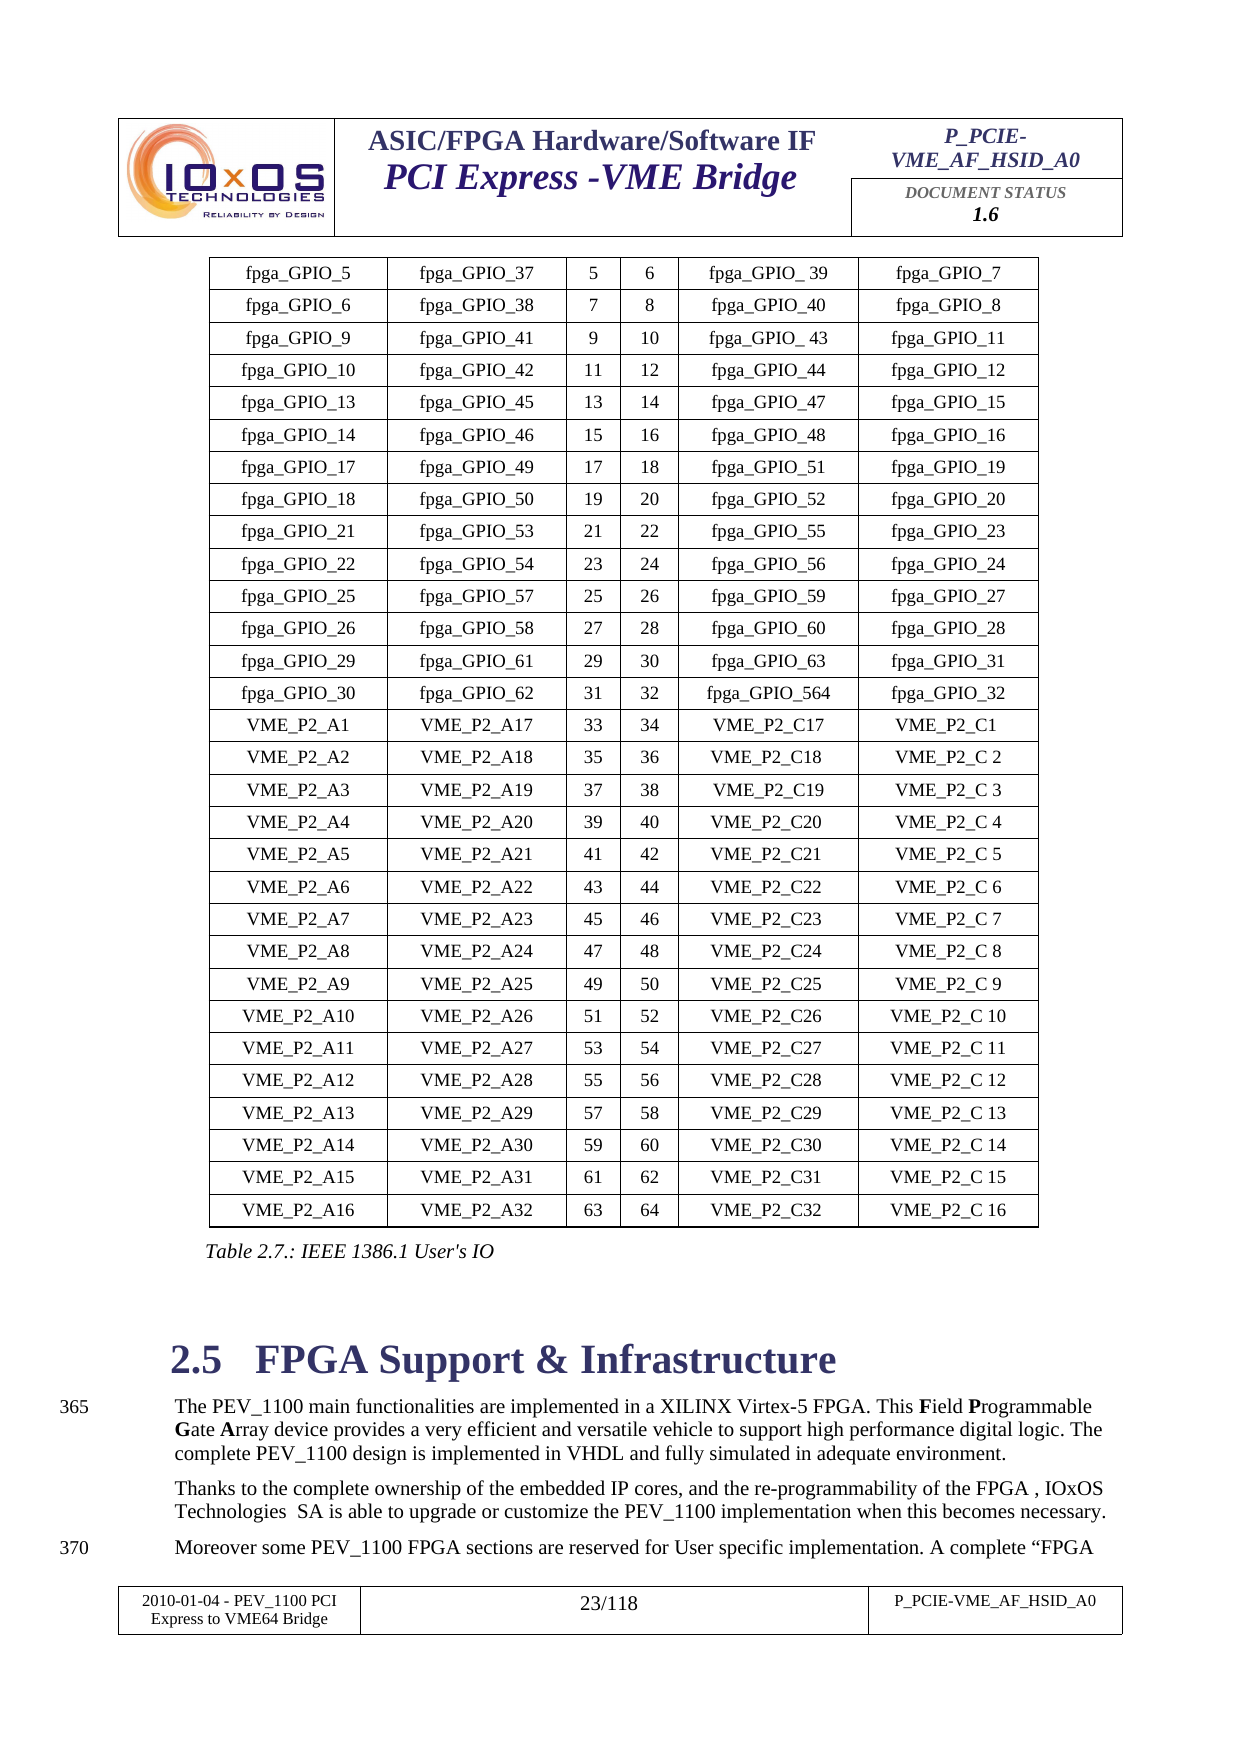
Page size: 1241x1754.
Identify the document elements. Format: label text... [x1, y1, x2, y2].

table_cell VME_P2_C 16 [859, 1195, 1038, 1226]
table_cell VME_P2_C 6 [859, 872, 1038, 903]
table_cell fpga_GPIO_7 [859, 258, 1038, 289]
table_cell VME_P2_C 2 [859, 742, 1038, 774]
table_cell VME_P2_A10 [210, 1001, 387, 1032]
table_cell 31 [567, 678, 620, 709]
table_cell 5 [567, 258, 620, 289]
table_cell fpga_GPIO_18 [210, 484, 387, 515]
table_cell fpga_GPIO_10 [210, 355, 387, 386]
text Moreover some PEV_1100 FPGA sections are reserved for User specific implementation. A complete “FPGA [174, 1536, 1122, 1559]
table_cell 11 [567, 355, 620, 386]
table_cell fpga_GPIO_8 [859, 290, 1038, 322]
table_cell 16 [621, 420, 678, 451]
table_cell fpga_GPIO_50 [388, 484, 566, 515]
table_cell VME_P2_A5 [210, 839, 387, 871]
table_cell 52 [621, 1001, 678, 1032]
table_cell VME_P2_C 15 [859, 1162, 1038, 1193]
table_cell 51 [567, 1001, 620, 1032]
table_cell fpga_GPIO_37 [388, 258, 566, 289]
table_cell fpga_GPIO_51 [679, 452, 858, 483]
table_cell fpga_GPIO_47 [679, 387, 858, 418]
table_cell VME_P2_C 8 [859, 936, 1038, 967]
table_cell 55 [567, 1065, 620, 1097]
table_cell 34 [621, 710, 678, 741]
table_cell 43 [567, 872, 620, 903]
table_cell fpga_GPIO_63 [679, 646, 858, 677]
table_cell 17 [567, 452, 620, 483]
table_cell fpga_GPIO_12 [859, 355, 1038, 386]
table_cell 27 [567, 613, 620, 644]
table_cell 41 [567, 839, 620, 871]
table_cell fpga_GPIO_17 [210, 452, 387, 483]
table_cell 25 [567, 581, 620, 612]
table_cell fpga_GPIO_40 [679, 290, 858, 322]
table_cell 15 [567, 420, 620, 451]
table_cell fpga_GPIO_55 [679, 516, 858, 548]
table_cell 21 [567, 516, 620, 548]
table_cell VME_P2_A22 [388, 872, 566, 903]
table_cell VME_P2_A14 [210, 1130, 387, 1161]
text The PEV_1100 main functionalities are implemented in a XILINX Virtex-5 FPGA. This Field Programmable Gate Array device provides a very efficient and versatile vehicle to support high performance digital logic. The complete PEV_1100 design is implemented in VHDL and fully simulated in adequate environment. [174, 1395, 1122, 1464]
table_cell fpga_GPIO_21 [210, 516, 387, 548]
table_cell VME_P2_C1 [859, 710, 1038, 741]
subtitle FPGA Support & Infrastructure [159, 1337, 1122, 1383]
table_cell VME_P2_C25 [679, 969, 858, 1000]
table_cell VME_P2_C 5 [859, 839, 1038, 871]
table_cell fpga_GPIO_564 [679, 678, 858, 709]
table_cell 30 [621, 646, 678, 677]
table_cell VME_P2_A6 [210, 872, 387, 903]
table_cell 20 [621, 484, 678, 515]
table_cell VME_P2_C 12 [859, 1065, 1038, 1097]
table_cell 12 [621, 355, 678, 386]
table_cell 39 [567, 807, 620, 838]
table_cell 61 [567, 1162, 620, 1193]
table_cell fpga_GPIO_14 [210, 420, 387, 451]
table_cell fpga_GPIO_56 [679, 549, 858, 580]
table_cell fpga_GPIO_48 [679, 420, 858, 451]
table_cell 18 [621, 452, 678, 483]
table_cell 36 [621, 742, 678, 774]
table_cell VME_P2_A23 [388, 904, 566, 935]
table_cell fpga_GPIO_19 [859, 452, 1038, 483]
table_cell VME_P2_A7 [210, 904, 387, 935]
table_cell VME_P2_C 7 [859, 904, 1038, 935]
table_cell fpga_GPIO_11 [859, 323, 1038, 354]
table_cell fpga_GPIO_26 [210, 613, 387, 644]
table_cell VME_P2_A29 [388, 1098, 566, 1129]
table_cell VME_P2_A17 [388, 710, 566, 741]
table_cell fpga_GPIO_29 [210, 646, 387, 677]
table_cell VME_P2_C24 [679, 936, 858, 967]
table_cell fpga_GPIO_20 [859, 484, 1038, 515]
table_cell 13 [567, 387, 620, 418]
table_cell fpga_GPIO_31 [859, 646, 1038, 677]
table_cell fpga_GPIO_57 [388, 581, 566, 612]
table_cell VME_P2_C32 [679, 1195, 858, 1226]
table_cell 9 [567, 323, 620, 354]
table_cell fpga_GPIO_38 [388, 290, 566, 322]
table_cell fpga_GPIO_22 [210, 549, 387, 580]
table_cell VME_P2_A11 [210, 1033, 387, 1064]
table_cell VME_P2_C17 [679, 710, 858, 741]
table_cell 60 [621, 1130, 678, 1161]
table_cell fpga_GPIO_23 [859, 516, 1038, 548]
table_cell VME_P2_C30 [679, 1130, 858, 1161]
table_cell VME_P2_A3 [210, 775, 387, 806]
table_cell VME_P2_C 9 [859, 969, 1038, 1000]
table_cell VME_P2_A18 [388, 742, 566, 774]
table_cell fpga_GPIO_5 [210, 258, 387, 289]
table_cell fpga_GPIO_42 [388, 355, 566, 386]
table_cell fpga_GPIO_52 [679, 484, 858, 515]
table_cell fpga_GPIO_53 [388, 516, 566, 548]
table_cell VME_P2_C28 [679, 1065, 858, 1097]
table_cell VME_P2_A27 [388, 1033, 566, 1064]
table_cell VME_P2_C 3 [859, 775, 1038, 806]
table_cell VME_P2_A32 [388, 1195, 566, 1226]
table_cell 24 [621, 549, 678, 580]
table_cell VME_P2_A20 [388, 807, 566, 838]
table_cell VME_P2_A26 [388, 1001, 566, 1032]
table_cell fpga_GPIO_24 [859, 549, 1038, 580]
table_cell VME_P2_C 10 [859, 1001, 1038, 1032]
table_cell VME_P2_A15 [210, 1162, 387, 1193]
table_cell VME_P2_A21 [388, 839, 566, 871]
table_cell 49 [567, 969, 620, 1000]
table_cell 57 [567, 1098, 620, 1129]
table_cell fpga_GPIO_41 [388, 323, 566, 354]
table_cell 59 [567, 1130, 620, 1161]
table_cell 10 [621, 323, 678, 354]
table_cell VME_P2_C 14 [859, 1130, 1038, 1161]
table_cell 56 [621, 1065, 678, 1097]
table_cell fpga_GPIO_28 [859, 613, 1038, 644]
table_cell fpga_GPIO_25 [210, 581, 387, 612]
table_cell VME_P2_A16 [210, 1195, 387, 1226]
table_cell 32 [621, 678, 678, 709]
table_cell 33 [567, 710, 620, 741]
text Thanks to the complete ownership of the embedded IP cores, and the re-programmability of the FPGA , IOxOS Technologies SA is able to upgrade or customize the PEV_1100 implementation when this becomes necessary. [174, 1477, 1122, 1523]
table_cell 28 [621, 613, 678, 644]
table_cell fpga_GPIO_16 [859, 420, 1038, 451]
table_cell fpga_GPIO_ 43 [679, 323, 858, 354]
table_cell VME_P2_C23 [679, 904, 858, 935]
table_cell 47 [567, 936, 620, 967]
table_cell 48 [621, 936, 678, 967]
table_cell 38 [621, 775, 678, 806]
table_cell VME_P2_A8 [210, 936, 387, 967]
table_cell VME_P2_A31 [388, 1162, 566, 1193]
table_cell VME_P2_C21 [679, 839, 858, 871]
table_cell VME_P2_C 4 [859, 807, 1038, 838]
table_cell VME_P2_C29 [679, 1098, 858, 1129]
table_cell fpga_GPIO_30 [210, 678, 387, 709]
table_cell VME_P2_A9 [210, 969, 387, 1000]
table_cell 42 [621, 839, 678, 871]
table_cell 7 [567, 290, 620, 322]
table_cell 62 [621, 1162, 678, 1193]
table_cell VME_P2_A13 [210, 1098, 387, 1129]
table_cell fpga_GPIO_27 [859, 581, 1038, 612]
table_cell VME_P2_C20 [679, 807, 858, 838]
table_cell fpga_GPIO_54 [388, 549, 566, 580]
table_cell VME_P2_C27 [679, 1033, 858, 1064]
table_cell 40 [621, 807, 678, 838]
table_cell VME_P2_C31 [679, 1162, 858, 1193]
table_cell VME_P2_A12 [210, 1065, 387, 1097]
table_cell 29 [567, 646, 620, 677]
table_cell fpga_GPIO_13 [210, 387, 387, 418]
table_cell fpga_GPIO_46 [388, 420, 566, 451]
table_cell 50 [621, 969, 678, 1000]
table_cell fpga_GPIO_49 [388, 452, 566, 483]
table_cell 46 [621, 904, 678, 935]
text Table 2.7.: IEEE 1386.1 User's IO [205, 1240, 1122, 1263]
table_cell VME_P2_C 11 [859, 1033, 1038, 1064]
table_cell VME_P2_C22 [679, 872, 858, 903]
table_cell 64 [621, 1195, 678, 1226]
table_cell 19 [567, 484, 620, 515]
table_cell 44 [621, 872, 678, 903]
table_cell fpga_GPIO_62 [388, 678, 566, 709]
table_cell 45 [567, 904, 620, 935]
table_cell VME_P2_C19 [679, 775, 858, 806]
table_cell fpga_GPIO_ 39 [679, 258, 858, 289]
table_cell VME_P2_A24 [388, 936, 566, 967]
table_cell VME_P2_A19 [388, 775, 566, 806]
table_cell VME_P2_A28 [388, 1065, 566, 1097]
table_cell VME_P2_A30 [388, 1130, 566, 1161]
table_cell VME_P2_A4 [210, 807, 387, 838]
table_cell fpga_GPIO_59 [679, 581, 858, 612]
table_cell fpga_GPIO_9 [210, 323, 387, 354]
table_cell VME_P2_C 13 [859, 1098, 1038, 1129]
table_cell fpga_GPIO_58 [388, 613, 566, 644]
table_cell fpga_GPIO_61 [388, 646, 566, 677]
table_cell 14 [621, 387, 678, 418]
table_cell 37 [567, 775, 620, 806]
table_cell fpga_GPIO_45 [388, 387, 566, 418]
table_cell 22 [621, 516, 678, 548]
table_cell fpga_GPIO_15 [859, 387, 1038, 418]
table_cell fpga_GPIO_44 [679, 355, 858, 386]
table_cell 23 [567, 549, 620, 580]
picture [125, 123, 326, 222]
table_cell VME_P2_C26 [679, 1001, 858, 1032]
table_cell fpga_GPIO_6 [210, 290, 387, 322]
table_cell VME_P2_A2 [210, 742, 387, 774]
table_cell 6 [621, 258, 678, 289]
table_cell 54 [621, 1033, 678, 1064]
table_cell VME_P2_A1 [210, 710, 387, 741]
table_cell 35 [567, 742, 620, 774]
table_cell 58 [621, 1098, 678, 1129]
table_cell VME_P2_C18 [679, 742, 858, 774]
table_cell 26 [621, 581, 678, 612]
table_cell 63 [567, 1195, 620, 1226]
table_cell VME_P2_A25 [388, 969, 566, 1000]
table_cell fpga_GPIO_32 [859, 678, 1038, 709]
table_cell fpga_GPIO_60 [679, 613, 858, 644]
table_cell 53 [567, 1033, 620, 1064]
table_cell 8 [621, 290, 678, 322]
